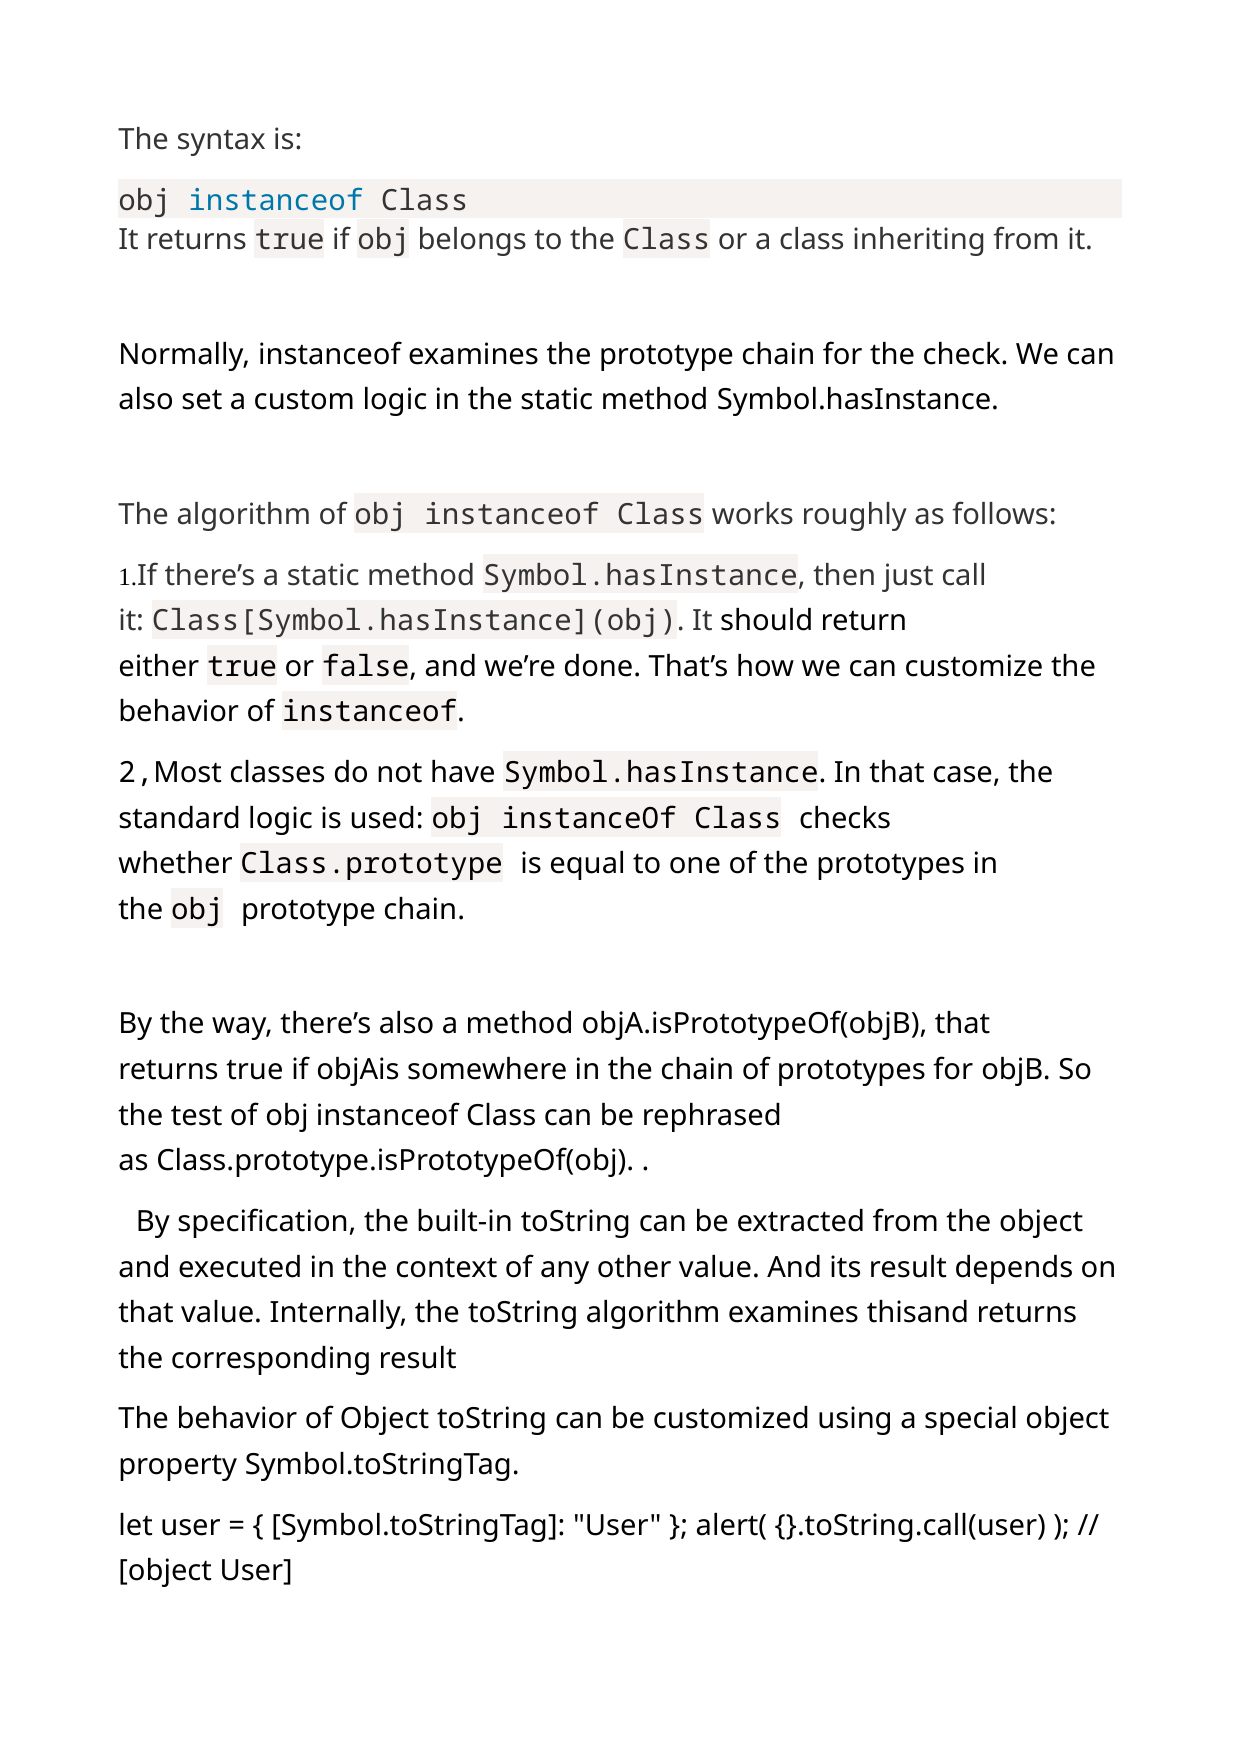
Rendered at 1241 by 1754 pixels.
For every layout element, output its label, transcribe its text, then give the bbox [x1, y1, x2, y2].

text The syntax is: [118, 118, 1122, 158]
list If there’s a static method Symbol.hasInstance, then just call it: Class[Symbol.hasInstance](obj). It should return either true or false, and we’re done. That’s how we can customize the behavior of instanceof. [118, 554, 1122, 730]
text Normally, instanceof examines the prototype chain for the check. We can also set a custom logic in the static method Symbol.hasInstance. [118, 333, 1122, 418]
text It returns true if obj belongs to the Class or a class inheriting from it. [118, 218, 1122, 258]
text By the way, there’s also a method objA.isPrototypeOf(objB), that returns true if objAis somewhere in the chain of prototypes for objB. So the test of obj instanceof Class can be rephrased as Class.prototype.isPrototypeOf(obj). . [118, 1003, 1122, 1179]
text By specification, the built-in toString can be extracted from the object and executed in the context of any other value. And its result depends on that value. Internally, the toString algorithm examines thisand returns the corresponding result [118, 1200, 1122, 1377]
text 2,Most classes do not have Symbol.hasInstance. In that case, the standard logic is used: obj instanceOf Class checks whether Class.prototype is equal to one of the prototypes in the obj prototype chain. [118, 751, 1122, 928]
text obj instanceof Class [118, 179, 1122, 218]
text The algorithm of obj instanceof Class works roughly as follows: [118, 493, 1122, 533]
text The behavior of Object toString can be customized using a special object property Symbol.toStringTag. [118, 1398, 1122, 1483]
text let user = { [Symbol.toStringTag]: "User" }; alert( {}.toString.call(user) ); // [object User] [118, 1504, 1122, 1589]
